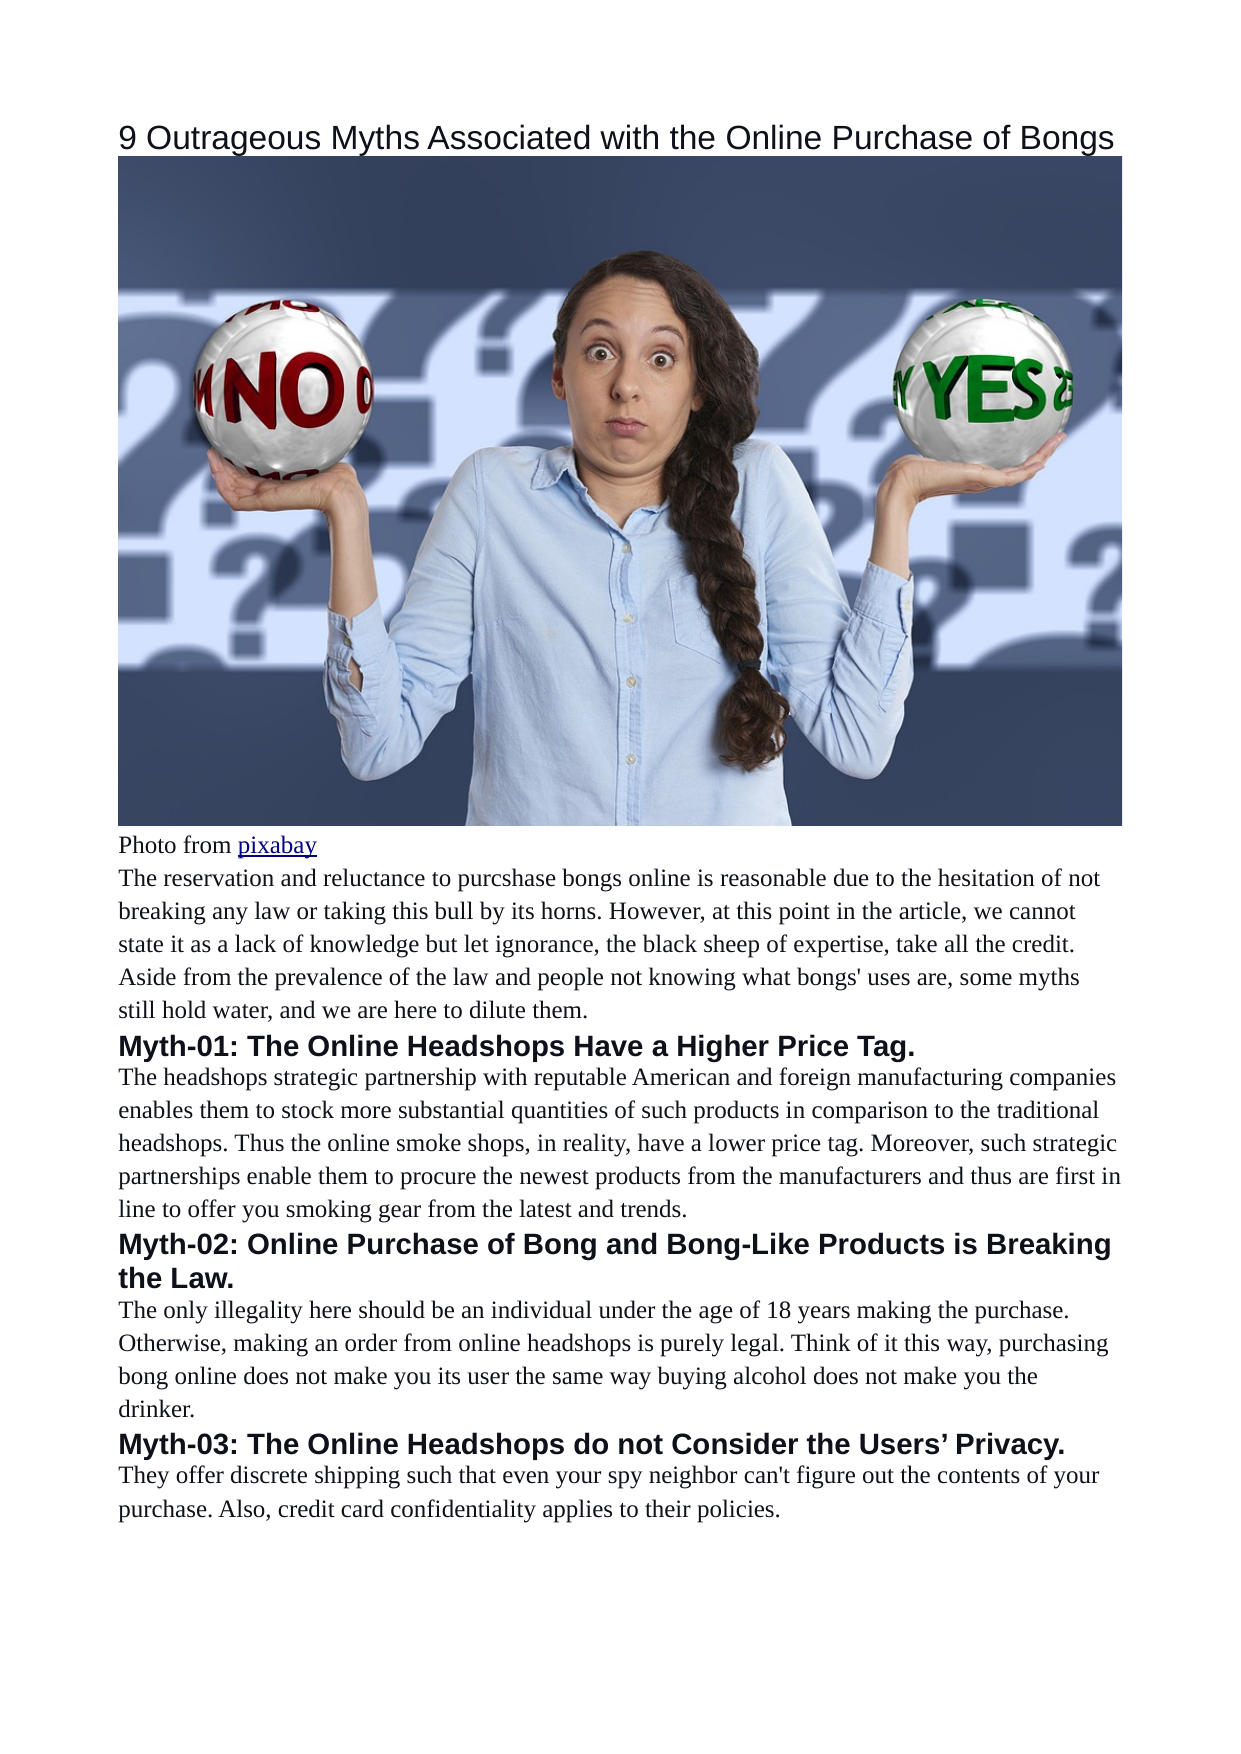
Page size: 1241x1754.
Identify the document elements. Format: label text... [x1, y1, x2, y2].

picture [118, 156, 1123, 826]
subtitle Myth-03: The Online Headshops do not Consider the Users’ Privacy. [118, 1427, 1122, 1461]
subtitle Myth-01: The Online Headshops Have a Higher Price Tag. [118, 1028, 1122, 1062]
text They offer discrete shipping such that even your spy neighbor can't figure out the contents of your purchase. Also, credit card confidentiality applies to their policies. [118, 1461, 1122, 1522]
subtitle Myth-02: Online Purchase of Bong and Bong-Like Products is Breaking the Law. [118, 1227, 1122, 1295]
text The reservation and reluctance to purcshase bongs online is reasonable due to the hesitation of not breaking any law or taking this bull by its horns. However, at this point in the article, we cannot state it as a lack of knowledge but let ignorance, the black sheep of expertise, take all the credit. Aside from the prevalence of the law and people not knowing what bongs' uses are, some myths still hold water, and we are here to dilute them. [118, 863, 1122, 1024]
text Photo from pixabay [118, 826, 1122, 859]
subtitle 9 Outrageous Myths Associated with the Online Purchase of Bongs [118, 118, 1122, 156]
text The only illegality here should be an individual under the age of 18 years making the purchase. Otherwise, making an order from online headshops is purely legal. Think of it this way, purchasing bong online does not make you its user the same way buying alcohol does not make you the drinker. [118, 1295, 1122, 1423]
text The headshops strategic partnership with reputable American and foreign manufacturing companies enables them to stock more substantial quantities of such products in comparison to the traditional headshops. Thus the online smoke shops, in reality, have a lower price tag. Moreover, such strategic partnerships enable them to procure the newest products from the manufacturers and thus are first in line to offer you smoking gear from the latest and trends. [118, 1062, 1122, 1223]
